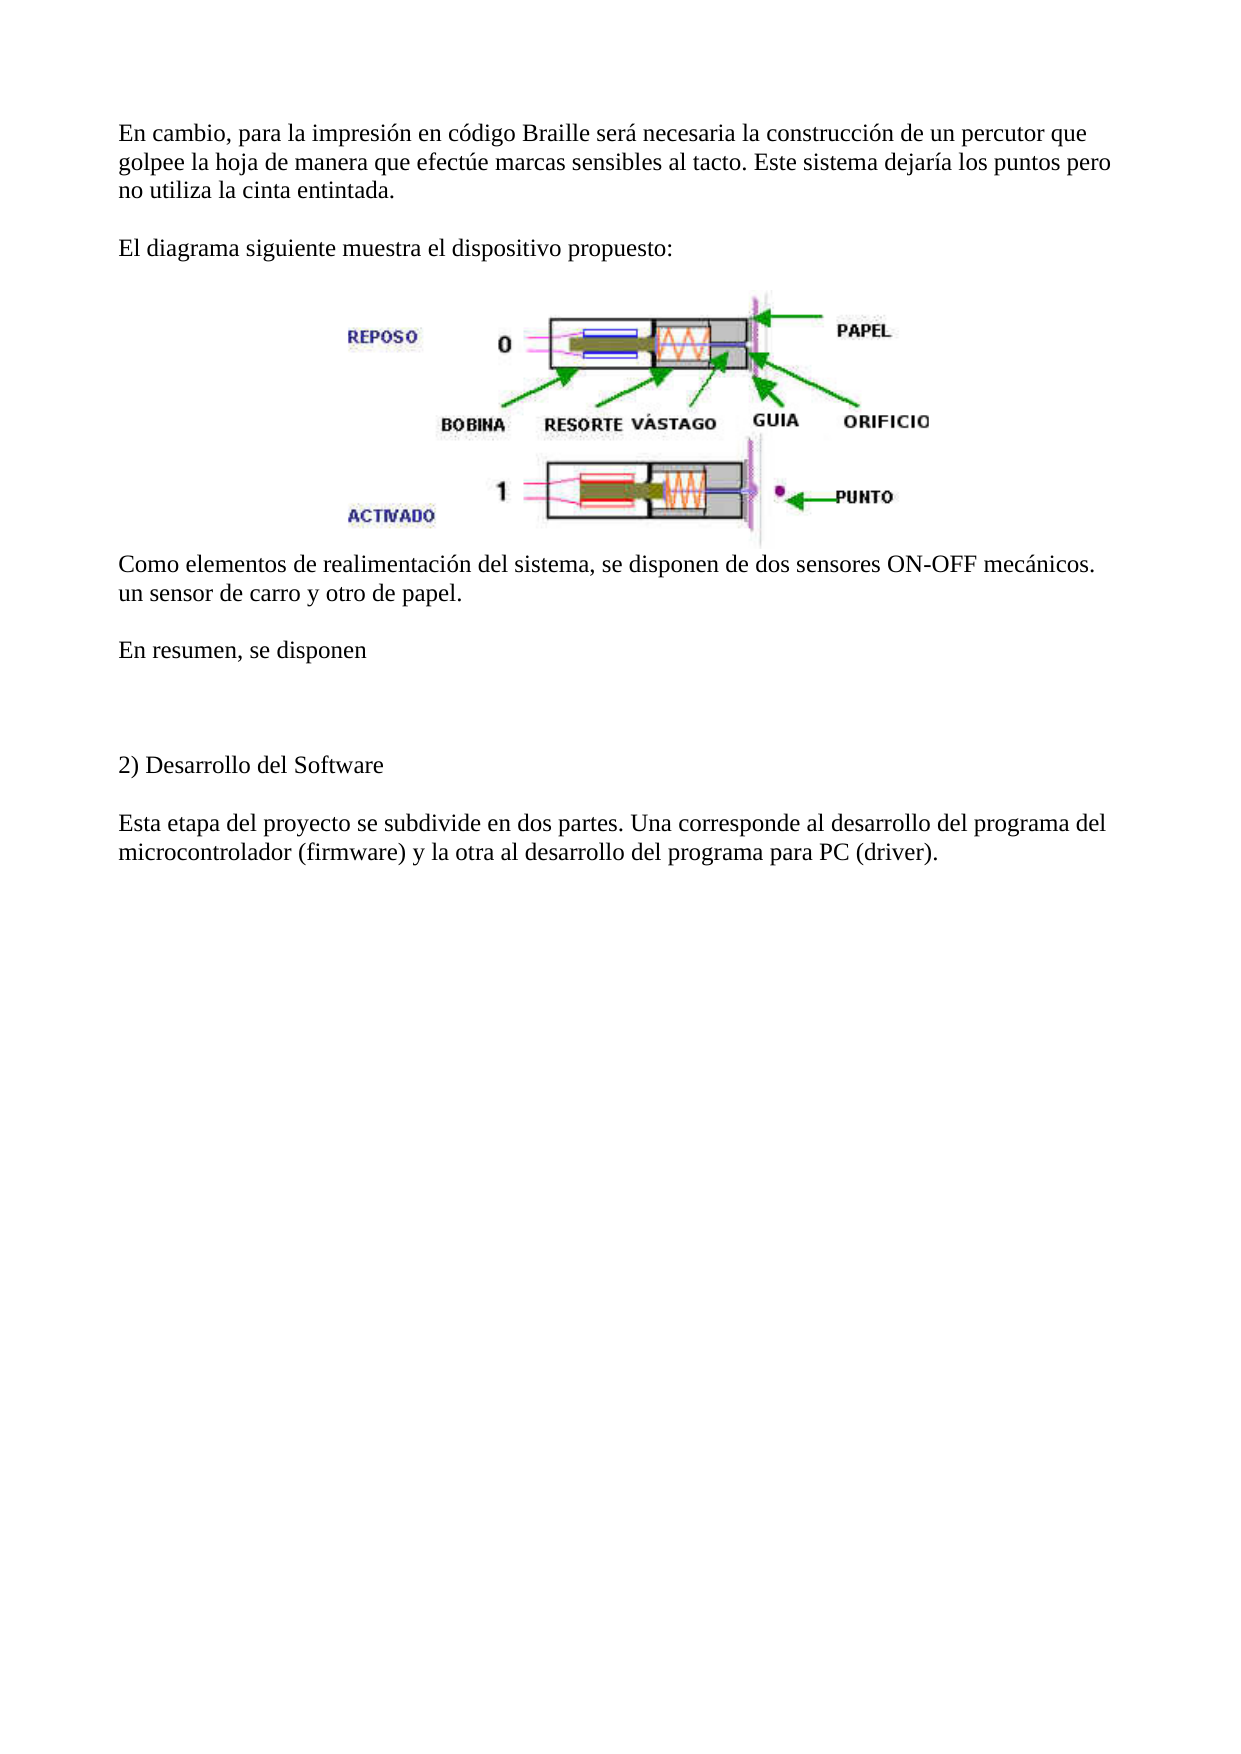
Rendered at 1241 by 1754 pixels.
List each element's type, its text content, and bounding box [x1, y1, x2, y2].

text En cambio, para la impresión en código Braille será necesaria la construcción de un percutor que golpee la hoja de manera que efectúe marcas sensibles al tacto. Este sistema dejaría los puntos pero no utiliza la cinta entintada. [118, 118, 1122, 204]
text En resumen, se disponen [118, 636, 1122, 664]
text Como elementos de realimentación del sistema, se disponen de dos sensores ON-OFF mecánicos. un sensor de carro y otro de papel. [118, 549, 1122, 607]
picture [311, 290, 929, 549]
text El diagrama siguiente muestra el dispositivo propuesto: [118, 233, 1122, 262]
text Esta etapa del proyecto se subdivide en dos partes. Una corresponde al desarrollo del programa del microcontrolador (firmware) y la otra al desarrollo del programa para PC (driver). [118, 808, 1122, 866]
text 2) Desarrollo del Software [118, 751, 1122, 779]
